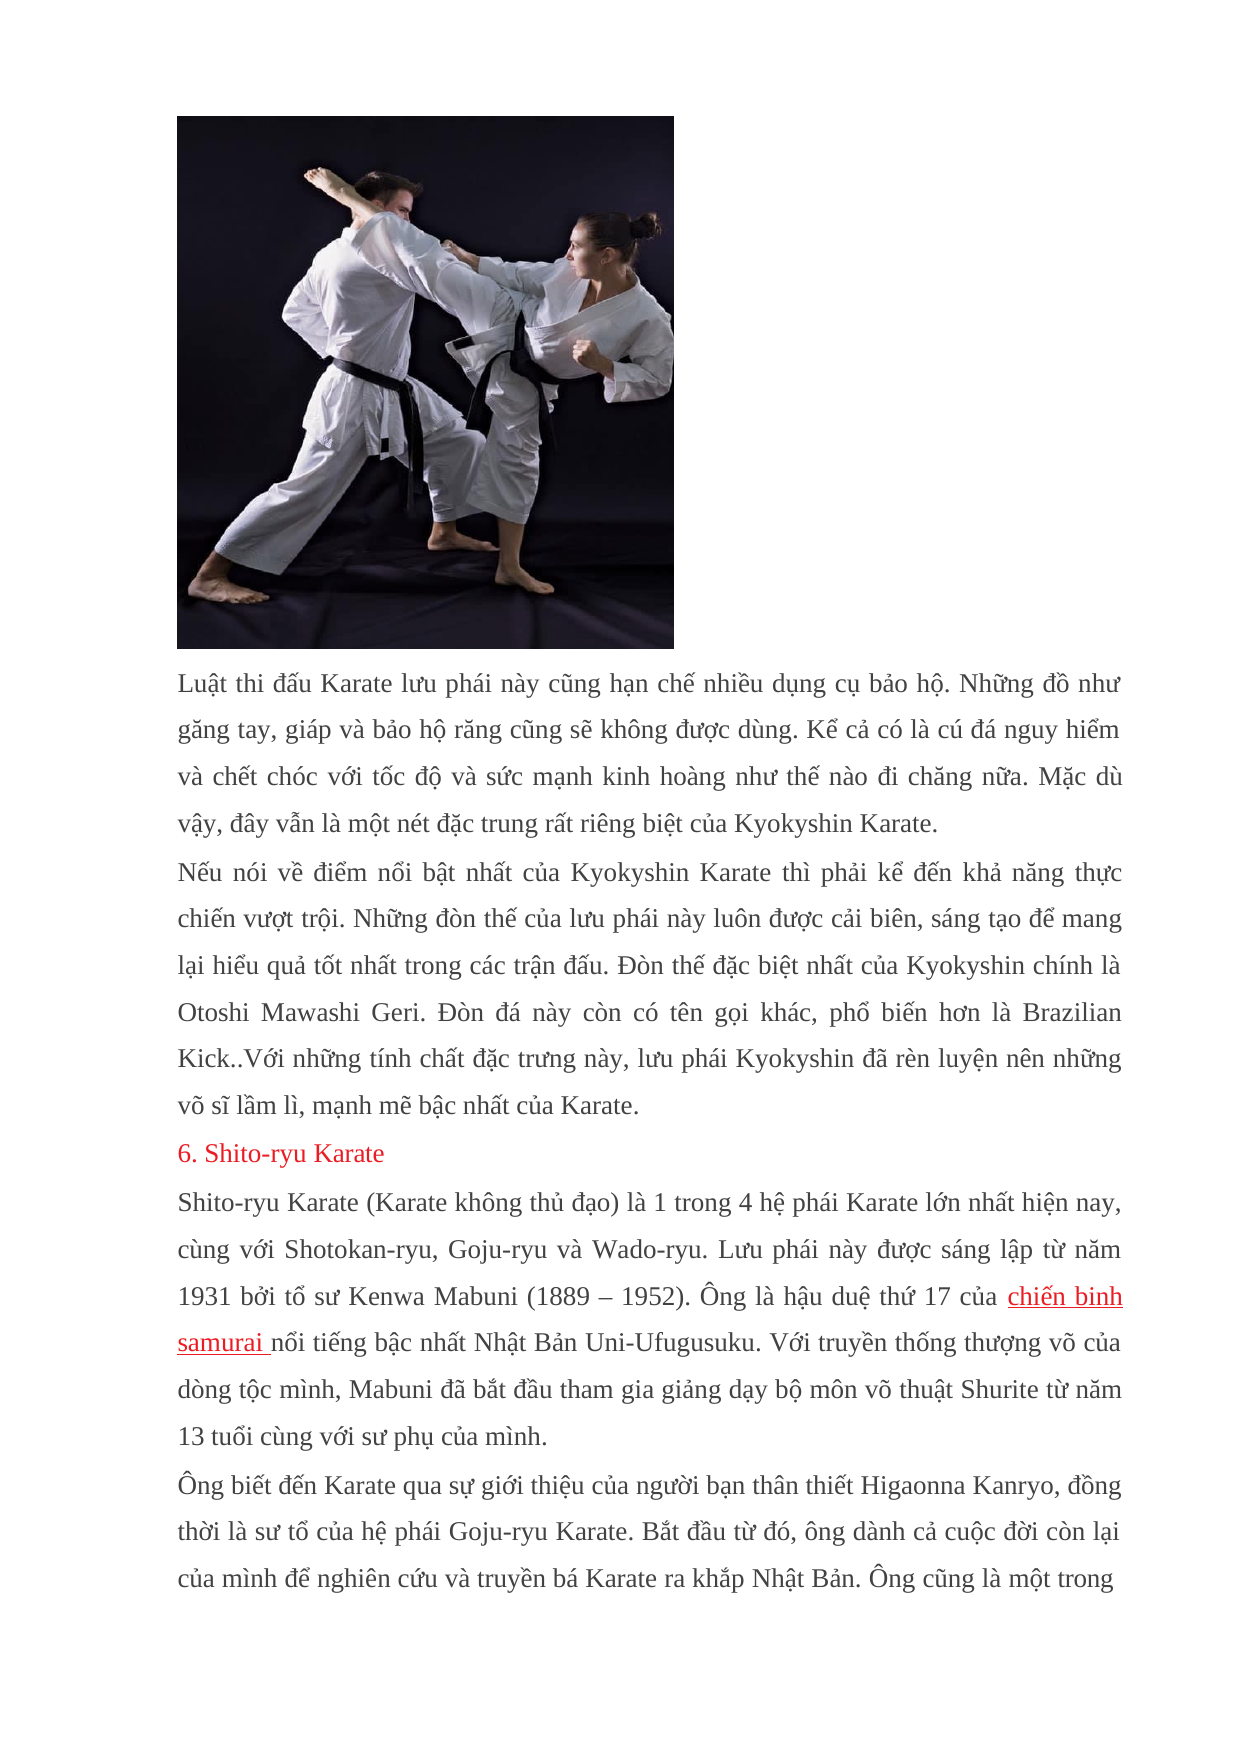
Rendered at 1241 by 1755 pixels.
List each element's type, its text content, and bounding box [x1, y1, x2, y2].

text Ông biết đến Karate qua sự giới thiệu của người bạn thân thiết Higaonna Kanryo, đồng thời là sư tổ của hệ phái Goju-ryu Karate. Bắt đầu từ đó, ông dành cả cuộc đời còn lại của mình để nghiên cứu và truyền bá Karate ra khắp Nhật Bản. Ông cũng là một trong [177, 1469, 1123, 1593]
list Shito-ryu Karate [1126, 1137, 1137, 1169]
text Shito-ryu Karate (Karate không thủ đạo) là 1 trong 4 hệ phái Karate lớn nhất hiện nay, cùng với Shotokan-ryu, Goju-ryu và Wado-ryu. Lưu phái này được sáng lập từ năm 1931 bởi tổ sư Kenwa Mabuni (1889 – 1952). Ông là hậu duệ thứ 17 của chiến binh samurai nổi tiếng bậc nhất Nhật Bản Uni-Ufugusuku. Với truyền thống thượng võ của dòng tộc mình, Mabuni đã bắt đầu tham gia giảng dạy bộ môn võ thuật Shurite từ năm 13 tuổi cùng với sư phụ của mình. [177, 1374, 1123, 1451]
